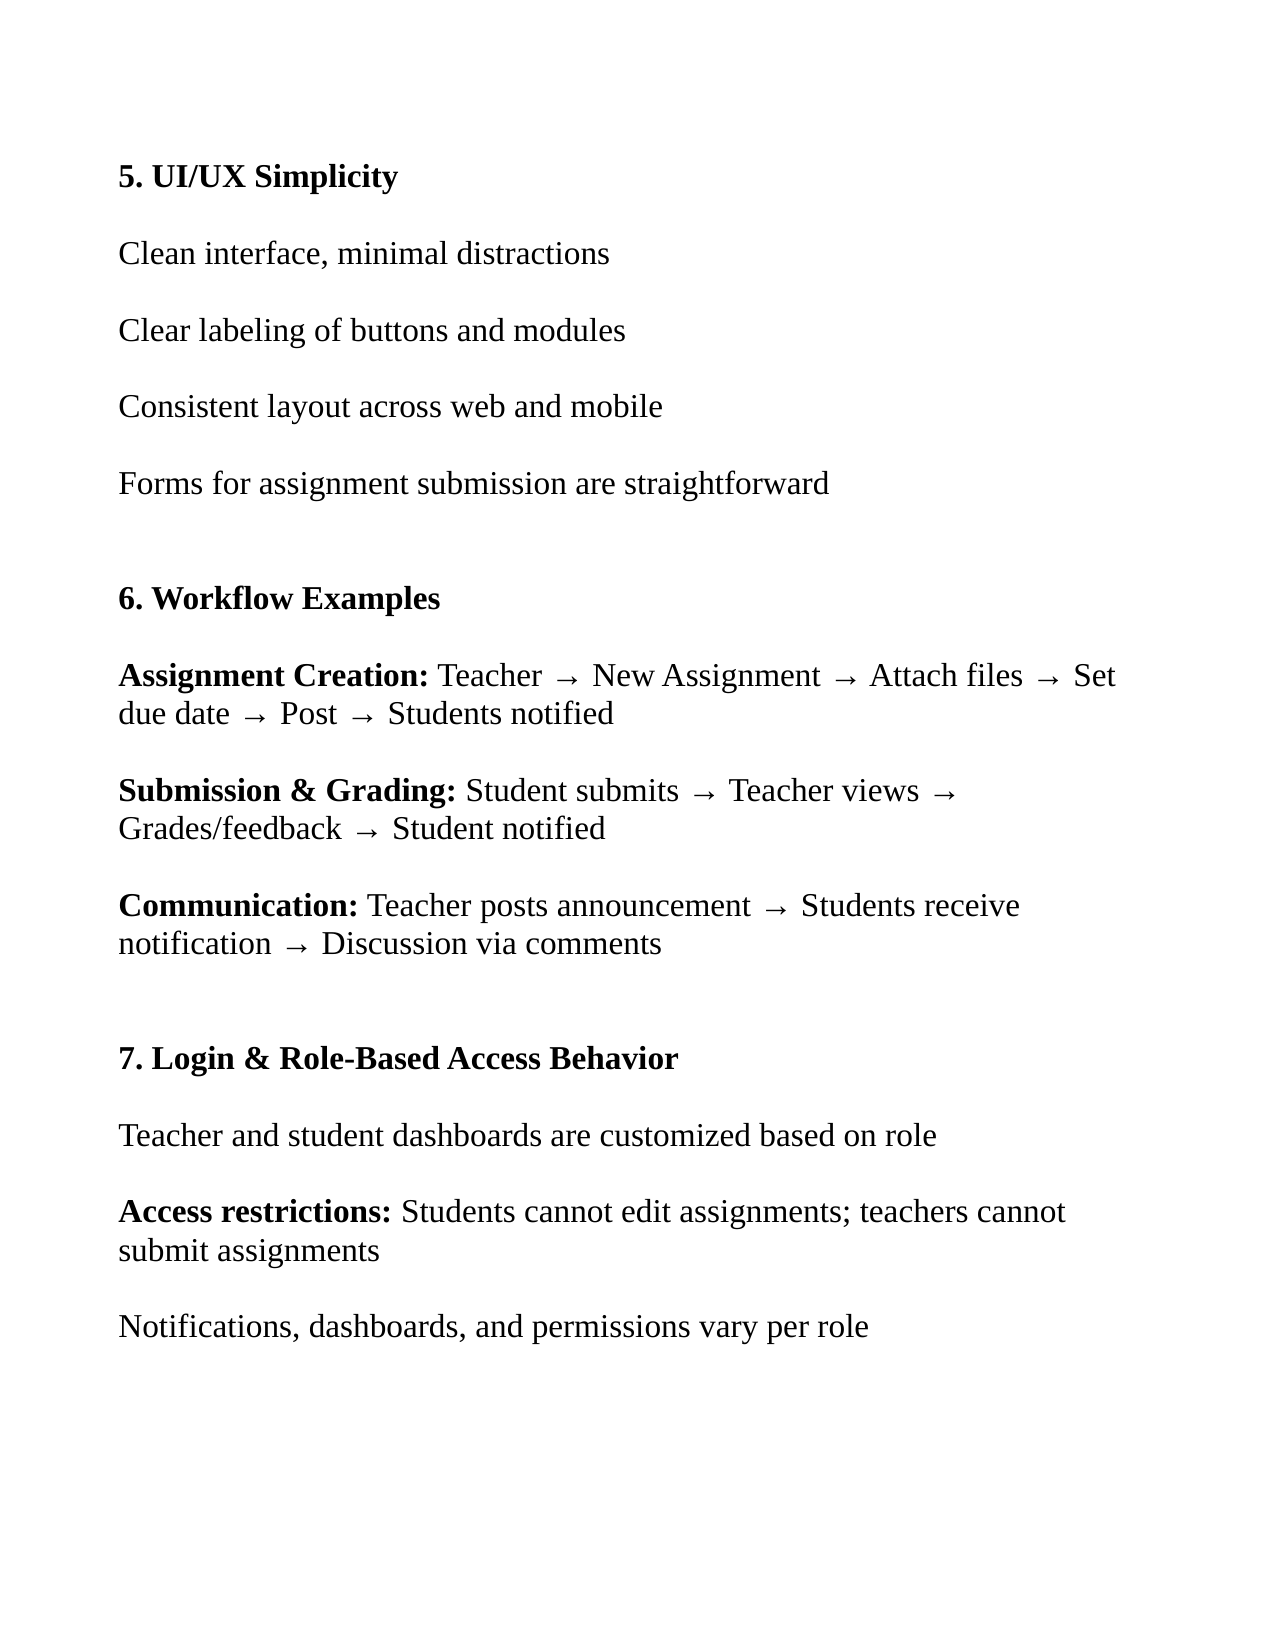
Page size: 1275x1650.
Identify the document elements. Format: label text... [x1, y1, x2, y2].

text 5. UI/UX Simplicity [118, 156, 1157, 195]
text Forms for assignment submission are straightforward [118, 463, 1157, 501]
text Consistent layout across web and mobile [118, 386, 1157, 425]
text Teacher and student dashboards are customized based on role [118, 1115, 1157, 1153]
text 7. Login & Role-Based Access Behavior [118, 1038, 1157, 1076]
text Clean interface, minimal distractions [118, 233, 1157, 271]
text Submission & Grading: Student submits → Teacher views → Grades/feedback → Student notified [118, 770, 1157, 846]
text 6. Workflow Examples [118, 578, 1157, 616]
text Communication: Teacher posts announcement → Students receive notification → Discussion via comments [118, 885, 1157, 961]
text Assignment Creation: Teacher → New Assignment → Attach files → Set due date → Post → Students notified [118, 655, 1157, 731]
text Clear labeling of buttons and modules [118, 310, 1157, 348]
text Access restrictions: Students cannot edit assignments; teachers cannot submit assignments [118, 1191, 1157, 1268]
text Notifications, dashboards, and permissions vary per role [118, 1306, 1157, 1345]
